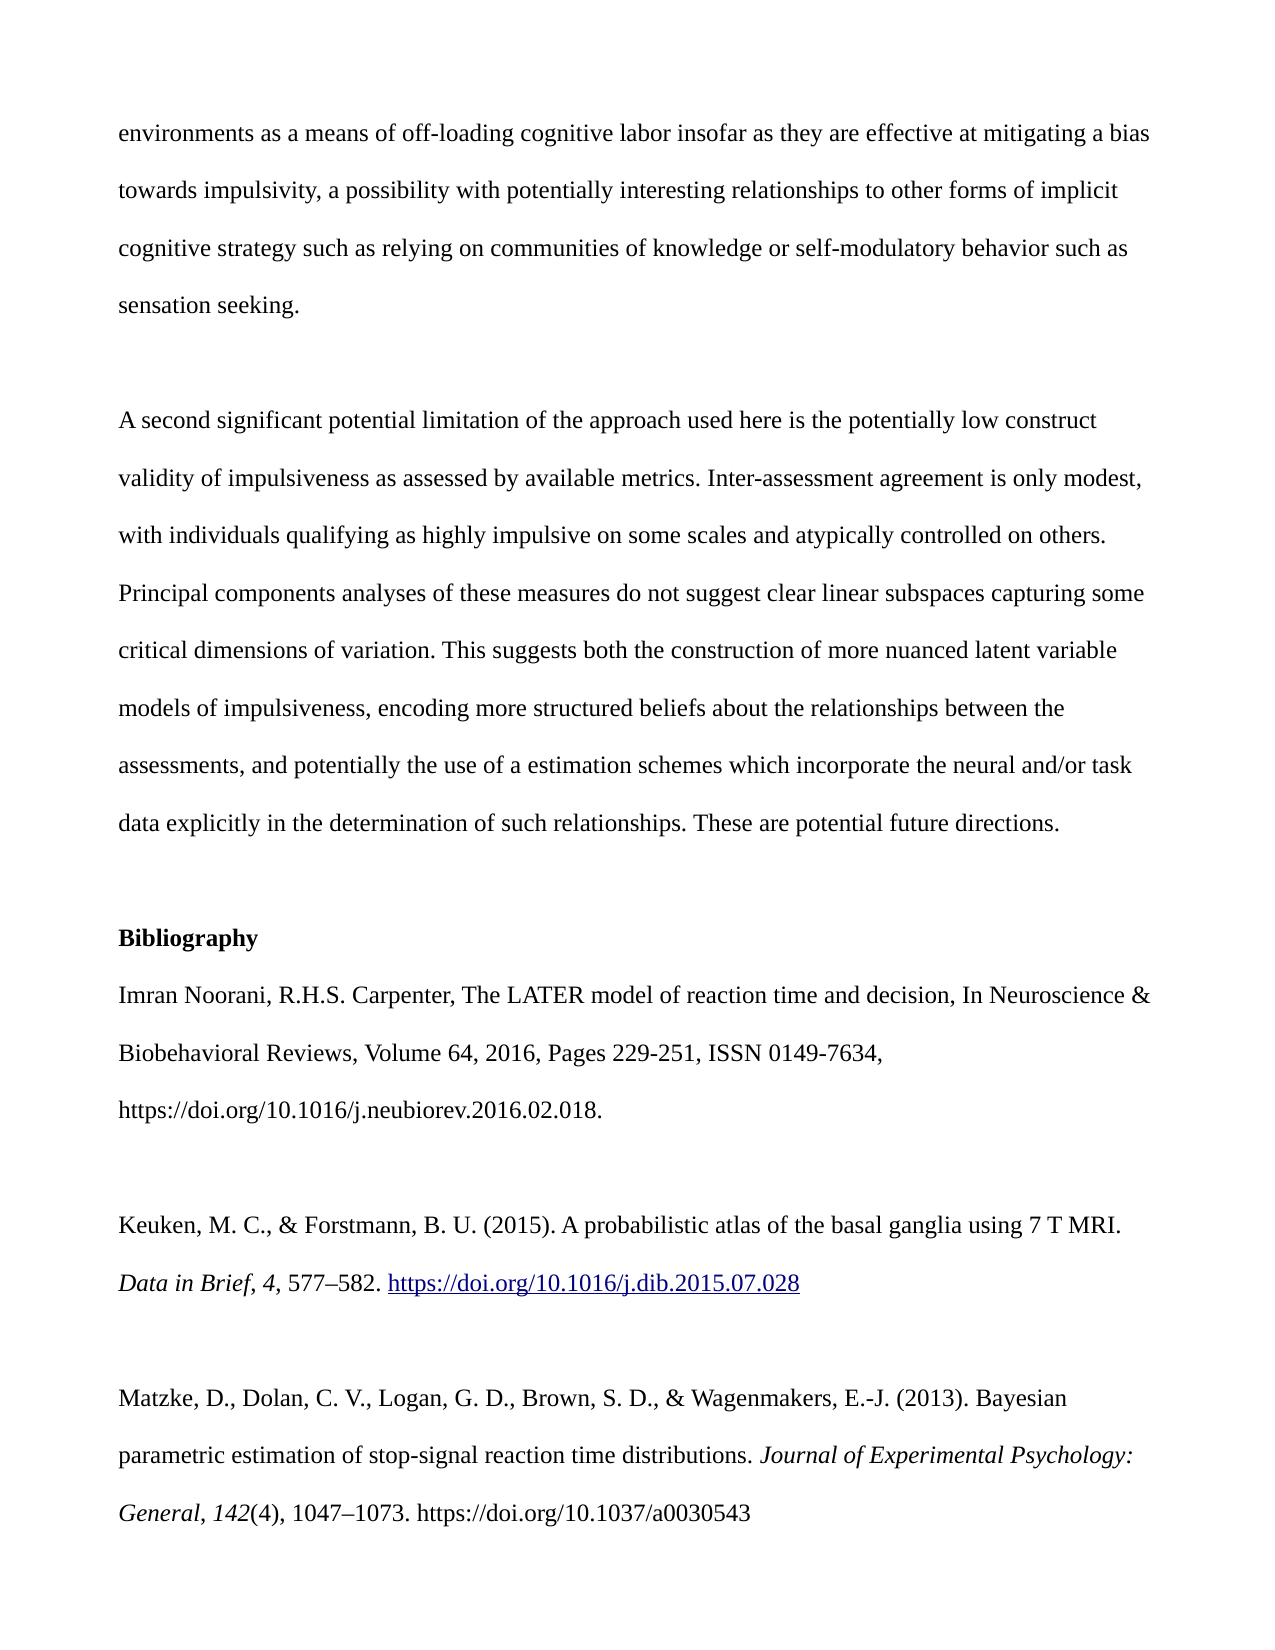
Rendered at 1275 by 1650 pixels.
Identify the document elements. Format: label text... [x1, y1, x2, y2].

text Matzke, D., Dolan, C. V., Logan, G. D., Brown, S. D., & Wagenmakers, E.-J. (2013). Bayesian parametric estimation of stop-signal reaction time distributions. Journal of Experimental Psychology: General, 142(4), 1047–1073. https://doi.org/10.1037/a0030543 [118, 1383, 1157, 1527]
text environments as a means of off-loading cognitive labor insofar as they are effective at mitigating a bias towards impulsivity, a possibility with potentially interesting relationships to other forms of implicit cognitive strategy such as relying on communities of knowledge or self-modulatory behavior such as sensation seeking. [118, 118, 1157, 319]
text Keuken, M. C., & Forstmann, B. U. (2015). A probabilistic atlas of the basal ganglia using 7 T MRI. Data in Brief, 4, 577–582. https://doi.org/10.1016/j.dib.2015.07.028 [118, 1211, 1157, 1297]
text Bibliography [118, 923, 1157, 952]
text Imran Noorani, R.H.S. Carpenter, The LATER model of reaction time and decision, In Neuroscience & Biobehavioral Reviews, Volume 64, 2016, Pages 229-251, ISSN 0149-7634, https://doi.org/10.1016/j.neubiorev.2016.02.018. [118, 981, 1157, 1124]
text A second significant potential limitation of the approach used here is the potentially low construct validity of impulsiveness as assessed by available metrics. Inter-assessment agreement is only modest, with individuals qualifying as highly impulsive on some scales and atypically controlled on others. Principal components analyses of these measures do not suggest clear linear subspaces capturing some critical dimensions of variation. This suggests both the construction of more nuanced latent variable models of impulsiveness, encoding more structured beliefs about the relationships between the assessments, and potentially the use of a estimation schemes which incorporate the neural and/or task data explicitly in the determination of such relationships. These are potential future directions. [118, 406, 1157, 837]
